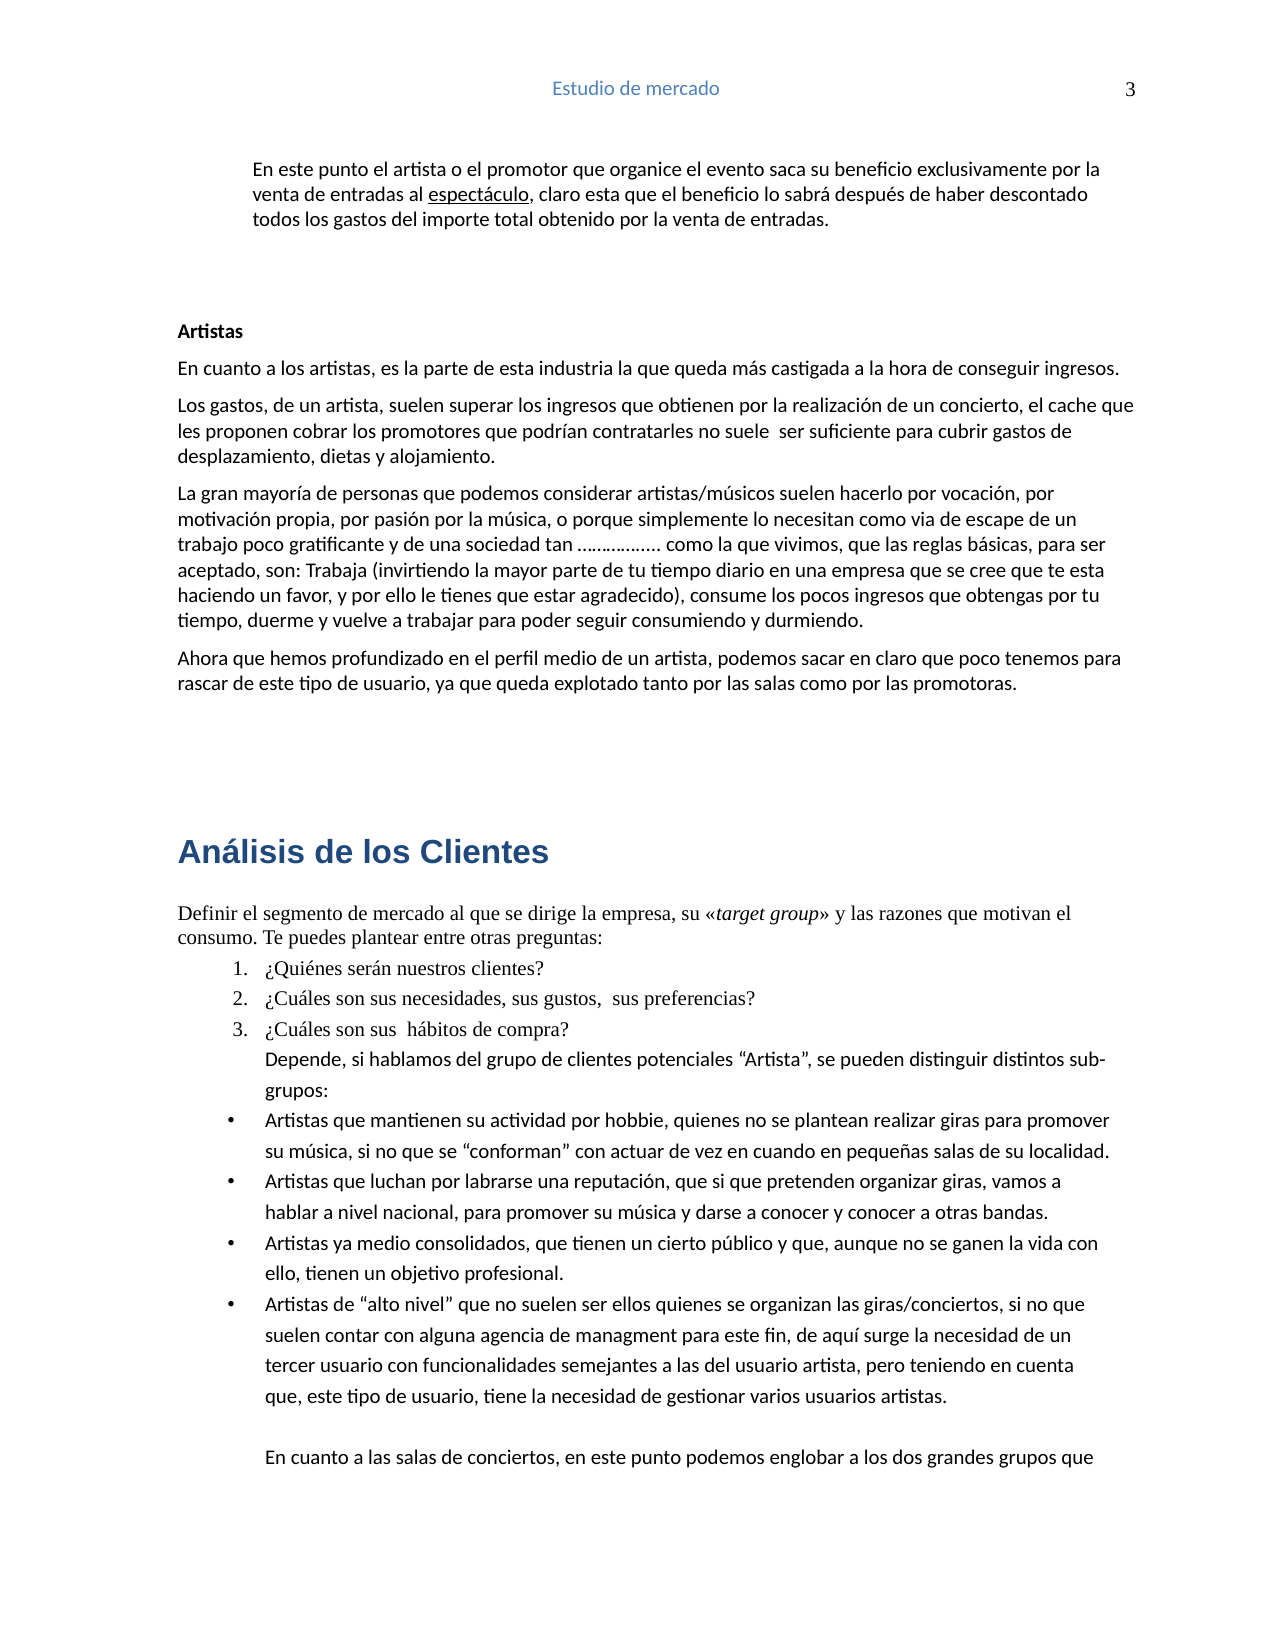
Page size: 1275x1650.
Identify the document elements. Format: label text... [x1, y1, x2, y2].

list ¿Cuáles son sus necesidades, sus gustos, sus preferencias? [227, 980, 1112, 1010]
list ¿Quiénes serán nuestros clientes? [227, 949, 1112, 980]
text Ahora que hemos profundizado en el perfil medio de un artista, podemos sacar en claro que poco tenemos para rascar de este tipo de usuario, ya que queda explotado tanto por las salas como por las promotoras. [177, 645, 1137, 696]
text Los gastos, de un artista, suelen superar los ingresos que obtienen por la realización de un concierto, el cache que les proponen cobrar los promotores que podrían contratarles no suele ser suficiente para cubrir gastos de desplazamiento, dietas y alojamiento. [177, 392, 1137, 469]
list ¿Cuáles son sus hábitos de compra? [227, 1010, 1112, 1041]
text Definir el segmento de mercado al que se dirige la empresa, su «target group» y las razones que motivan el consumo. Te puedes plantear entre otras preguntas: [177, 901, 1137, 949]
list Artistas que luchan por labrarse una reputación, que si que pretenden organizar giras, vamos a hablar a nivel nacional, para promover su música y darse a conocer y conocer a otras bandas. [227, 1163, 1112, 1225]
list En cuanto a las salas de conciertos, en este punto podemos englobar a los dos grandes grupos que [227, 1439, 1112, 1470]
list Depende, si hablamos del grupo de clientes potenciales “Artista”, se pueden distinguir distintos sub-grupos: [227, 1041, 1112, 1102]
subtitle Análisis de los Clientes [177, 832, 1137, 871]
text La gran mayoría de personas que podemos considerar artistas/músicos suelen hacerlo por vocación, por motivación propia, por pasión por la música, o porque simplemente lo necesitan como via de escape de un trabajo poco gratificante y de una sociedad tan …………..... como la que vivimos, que las reglas básicas, para ser aceptado, son: Trabaja (invirtiendo la mayor parte de tu tiempo diario en una empresa que se cree que te esta haciendo un favor, y por ello le tienes que estar agradecido), consume los pocos ingresos que obtengas por tu tiempo, duerme y vuelve a trabajar para poder seguir consumiendo y durmiendo. [177, 481, 1137, 633]
list Artistas de “alto nivel” que no suelen ser ellos quienes se organizan las giras/conciertos, si no que suelen contar con alguna agencia de managment para este fin, de aquí surge la necesidad de un tercer usuario con funcionalidades semejantes a las del usuario artista, pero teniendo en cuenta que, este tipo de usuario, tiene la necesidad de gestionar varios usuarios artistas. [227, 1286, 1112, 1408]
text Artistas [177, 318, 1137, 343]
list Artistas que mantienen su actividad por hobbie, quienes no se plantean realizar giras para promover su música, si no que se “conforman” con actuar de vez en cuando en pequeñas salas de su localidad. [227, 1102, 1112, 1163]
list Artistas ya medio consolidados, que tienen un cierto público y que, aunque no se ganen la vida con ello, tienen un objetivo profesional. [227, 1225, 1112, 1286]
list En este punto el artista o el promotor que organice el evento saca su beneficio exclusivamente por la venta de entradas al espectáculo, claro esta que el beneficio lo sabrá después de haber descontado todos los gastos del importe total obtenido por la venta de entradas. [215, 156, 1137, 232]
text En cuanto a los artistas, es la parte de esta industria la que queda más castigada a la hora de conseguir ingresos. [177, 355, 1137, 381]
